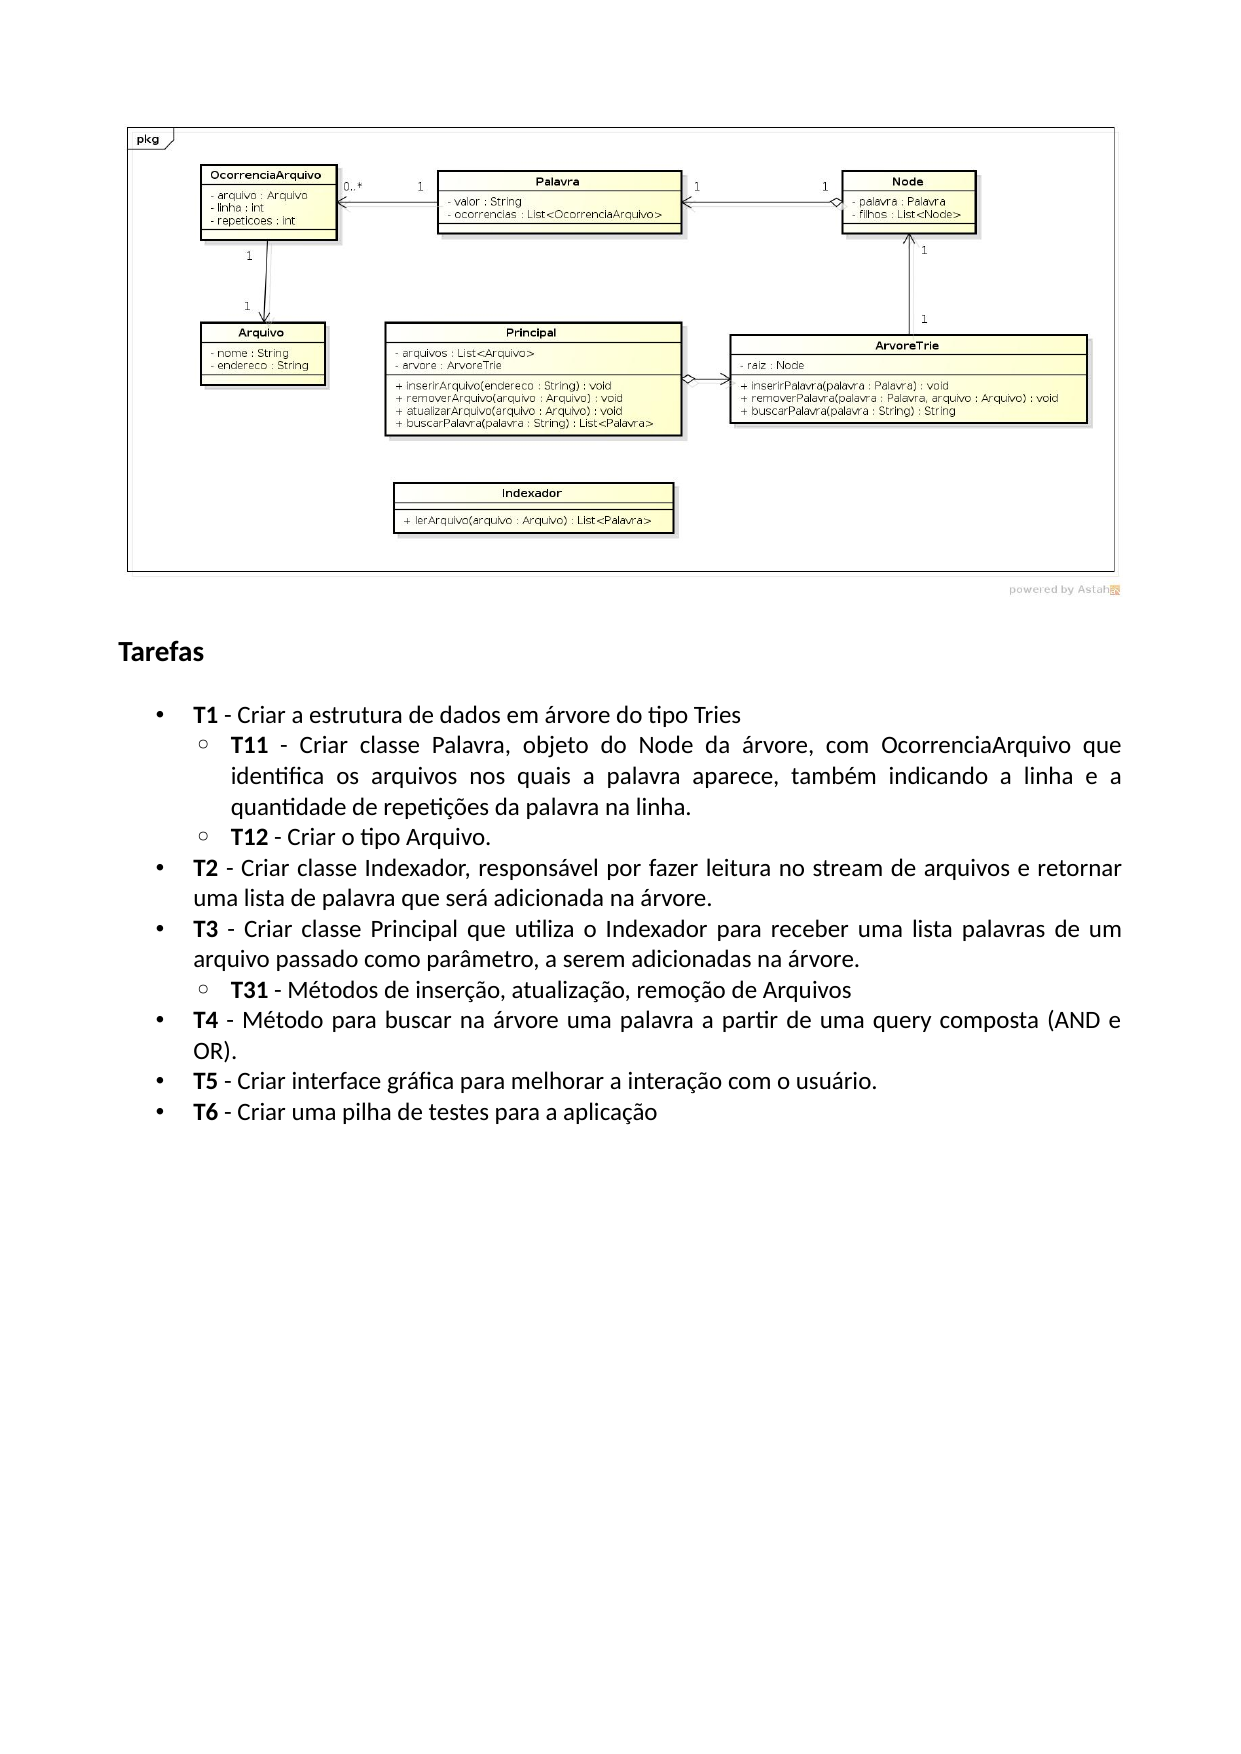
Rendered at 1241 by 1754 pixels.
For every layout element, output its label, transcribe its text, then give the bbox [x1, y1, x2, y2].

list T4 - Método para buscar na árvore uma palavra a partir de uma query composta (AND e OR). [156, 1004, 1123, 1065]
list T11 - Criar classe Palavra, objeto do Node da árvore, com OcorrenciaArquivo que identifica os arquivos nos quais a palavra aparece, também indicando a linha e a quantidade de repetições da palavra na linha. [193, 729, 1123, 821]
list T12 - Criar o tipo Arquivo. [193, 821, 1123, 852]
picture [118, 118, 1123, 598]
list T5 - Criar interface gráfica para melhorar a interação com o usuário. [156, 1065, 1123, 1096]
text Tarefas [118, 633, 1123, 668]
list T1 - Criar a estrutura de dados em árvore do tipo Tries [156, 699, 1123, 729]
list T3 - Criar classe Principal que utiliza o Indexador para receber uma lista palavras de um arquivo passado como parâmetro, a serem adicionadas na árvore. [156, 913, 1123, 974]
list T31 - Métodos de inserção, atualização, remoção de Arquivos [193, 974, 1123, 1004]
list T2 - Criar classe Indexador, responsável por fazer leitura no stream de arquivos e retornar uma lista de palavra que será adicionada na árvore. [156, 852, 1123, 913]
list T6 - Criar uma pilha de testes para a aplicação [156, 1096, 1123, 1126]
